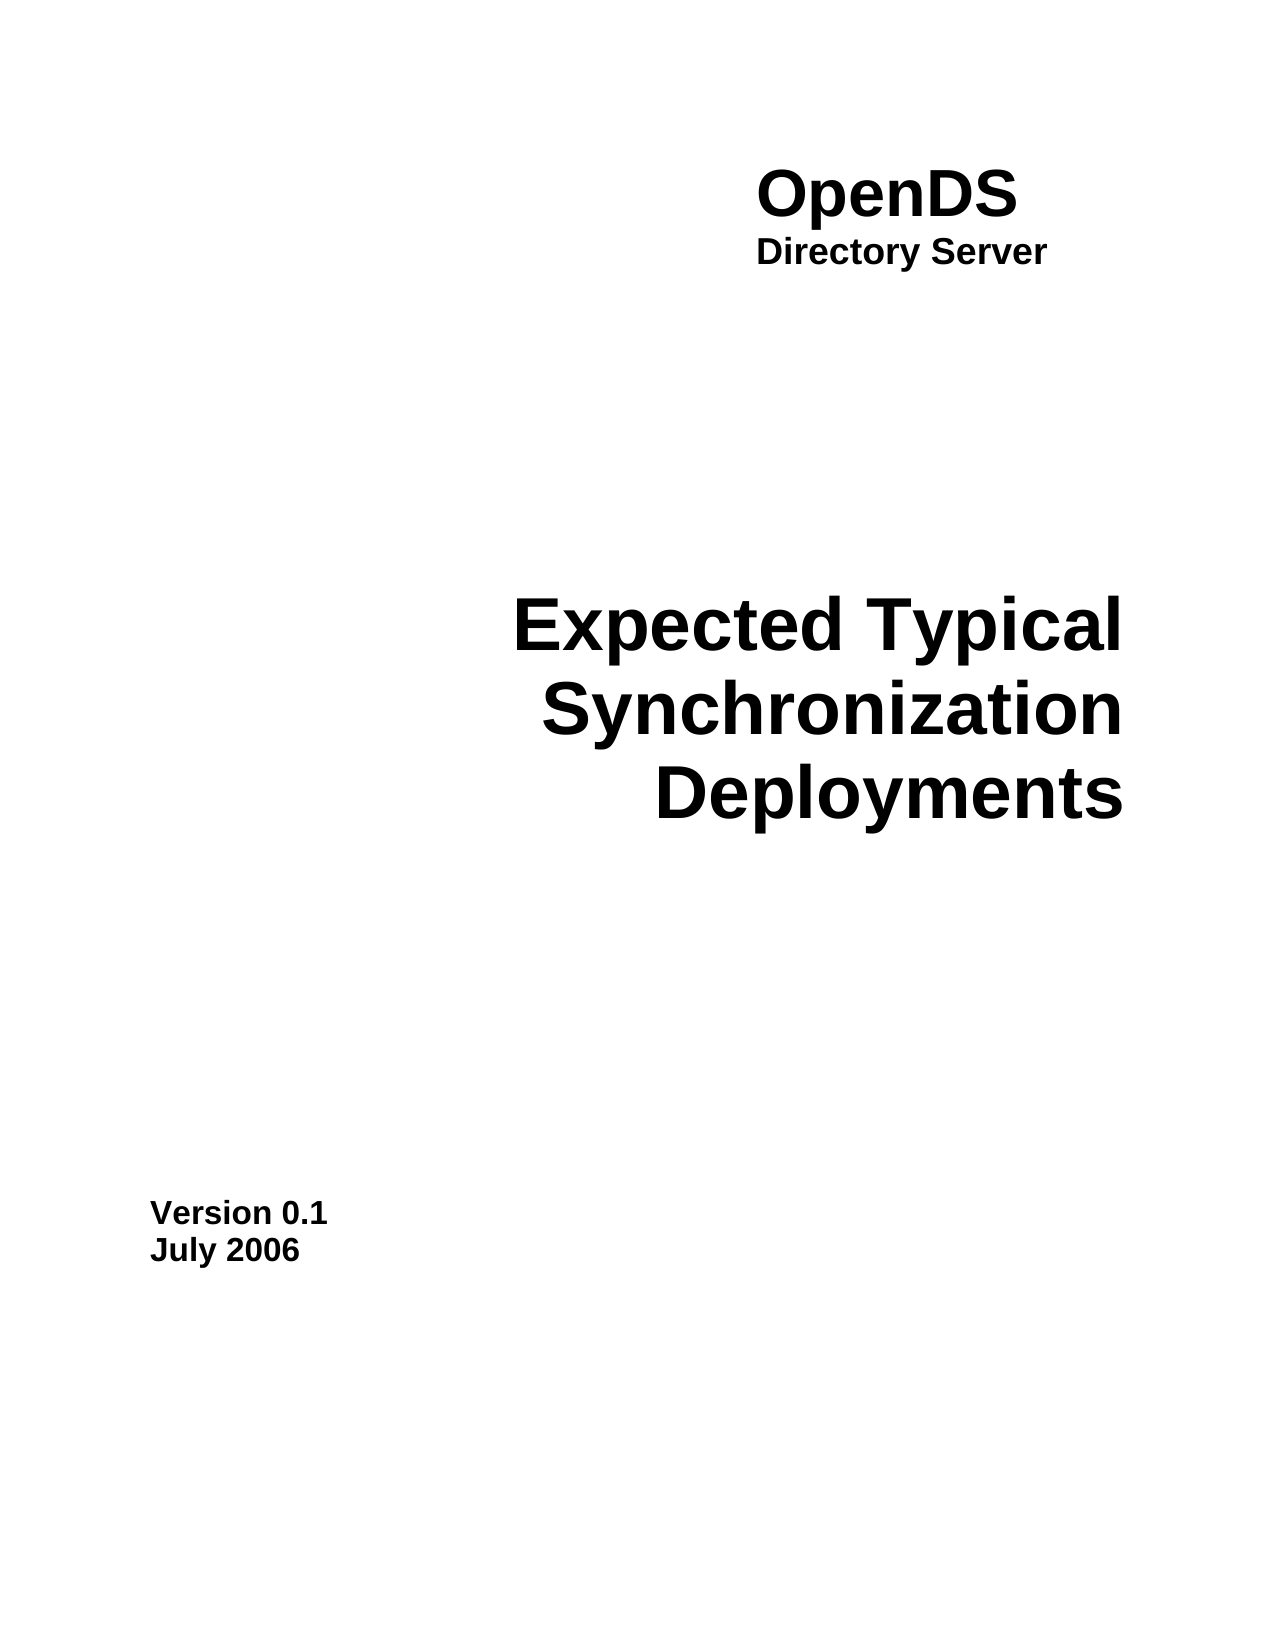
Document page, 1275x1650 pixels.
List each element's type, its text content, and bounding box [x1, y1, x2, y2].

text Expected Typical Synchronization Deployments [150, 583, 1125, 834]
table_header OpenDS Directory Server [750, 150, 1125, 278]
text Version 0.1 [150, 1194, 1125, 1231]
text July 2006 [150, 1231, 1125, 1269]
